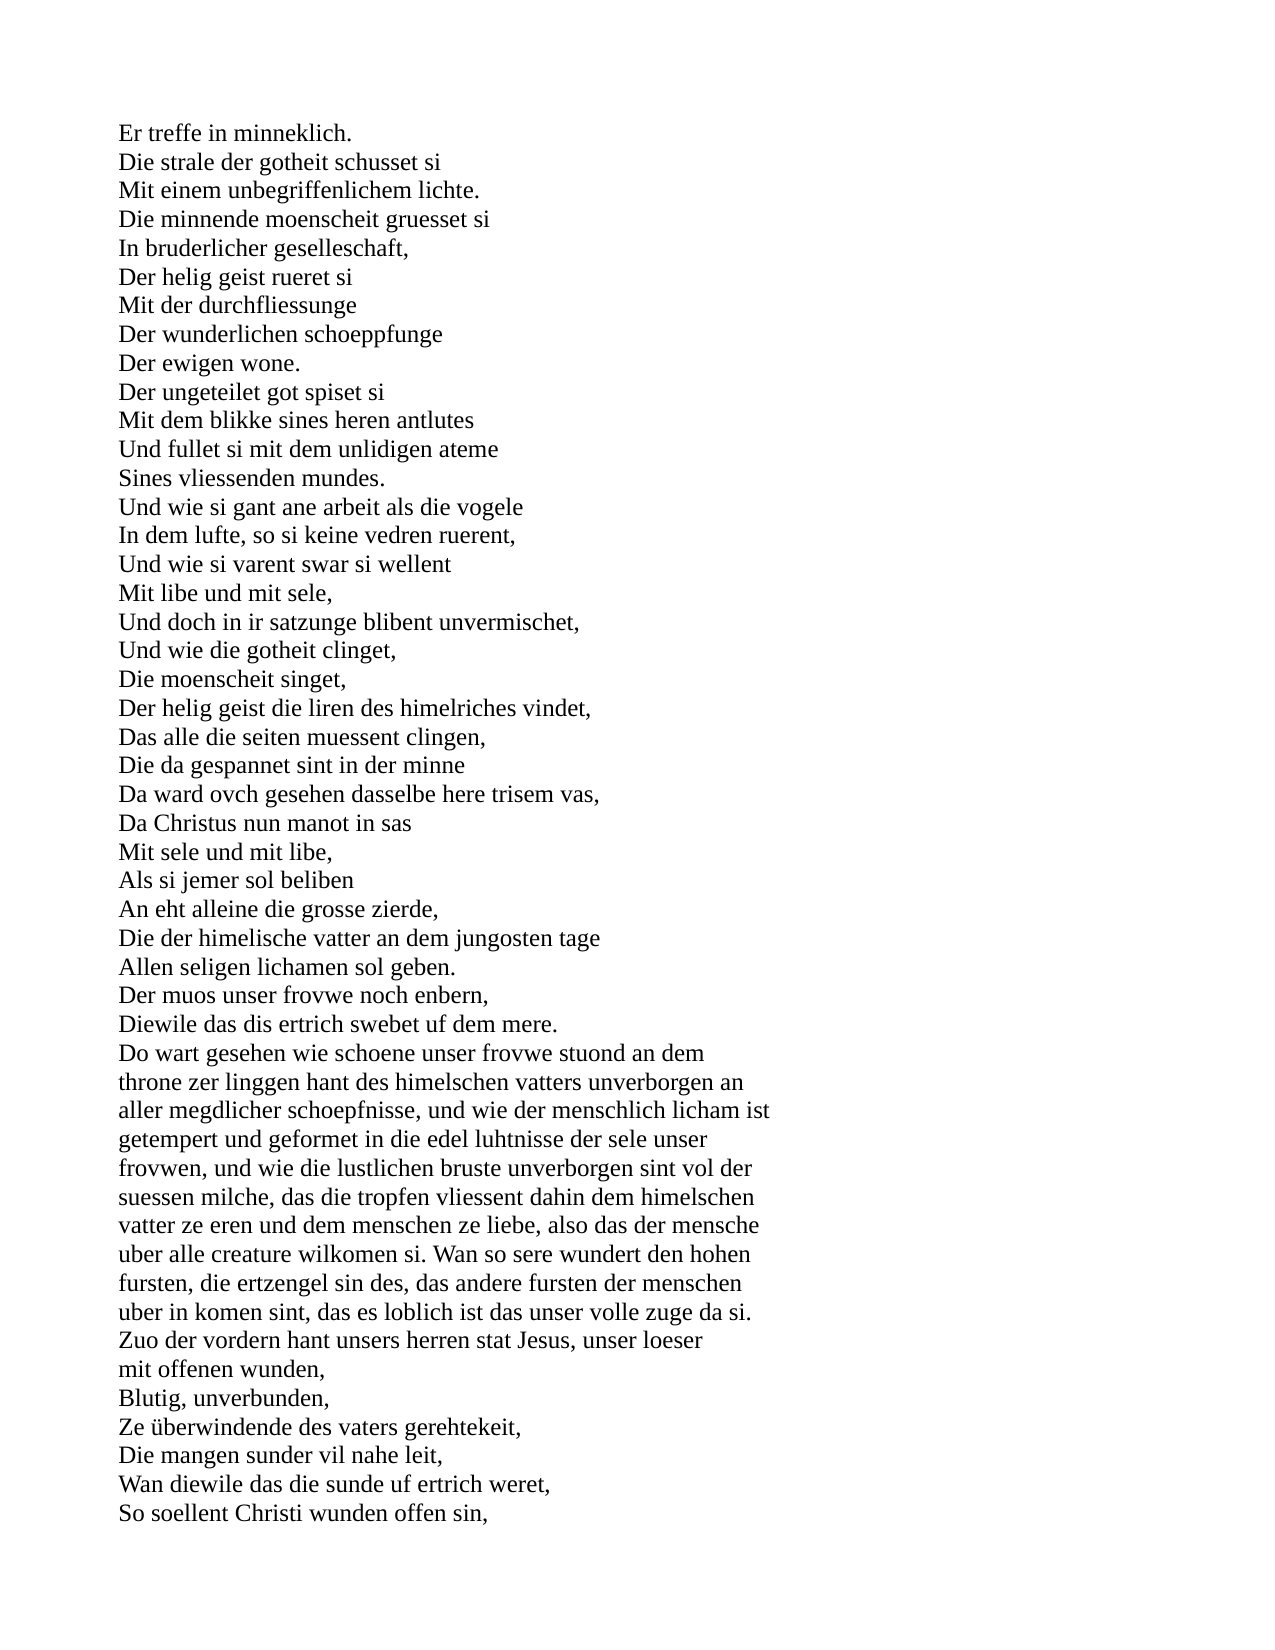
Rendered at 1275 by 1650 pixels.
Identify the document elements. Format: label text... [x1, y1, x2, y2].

text So soellent Christi wunden offen sin, [118, 1498, 1157, 1527]
text Do wart gesehen wie schoene unser frovwe stuond an dem [118, 1038, 1157, 1067]
text aller megdlicher schoepfnisse, und wie der menschlich licham ist [118, 1096, 1157, 1124]
text Er treffe in minneklich. [118, 118, 1157, 147]
text uber in komen sint, das es loblich ist das unser volle zuge da si. [118, 1297, 1157, 1326]
text suessen milche, das die tropfen vliessent dahin dem himelschen [118, 1182, 1157, 1211]
text Die der himelische vatter an dem jungosten tage [118, 923, 1157, 952]
text Der wunderlichen schoeppfunge [118, 319, 1157, 348]
text In dem lufte, so si keine vedren ruerent, [118, 521, 1157, 549]
text Und wie si gant ane arbeit als die vogele [118, 492, 1157, 521]
text Diewile das dis ertrich swebet uf dem mere. [118, 1009, 1157, 1038]
text Mit der durchfliessunge [118, 291, 1157, 319]
text mit offenen wunden, [118, 1354, 1157, 1383]
text throne zer linggen hant des himelschen vatters unverborgen an [118, 1067, 1157, 1096]
text Das alle die seiten muessent clingen, [118, 722, 1157, 751]
text uber alle creature wilkomen si. Wan so sere wundert den hohen [118, 1239, 1157, 1268]
text Mit einem unbegriffenlichem lichte. [118, 176, 1157, 204]
text Der ungeteilet got spiset si [118, 377, 1157, 406]
text Wan diewile das die sunde uf ertrich weret, [118, 1469, 1157, 1498]
text Die strale der gotheit schusset si [118, 147, 1157, 176]
text Mit dem blikke sines heren antlutes [118, 406, 1157, 434]
text Als si jemer sol beliben [118, 866, 1157, 894]
text Da Christus nun manot in sas [118, 808, 1157, 837]
text Ze überwindende des vaters gerehtekeit, [118, 1412, 1157, 1441]
text getempert und geformet in die edel luhtnisse der sele unser [118, 1124, 1157, 1153]
text Allen seligen lichamen sol geben. [118, 952, 1157, 981]
text Der helig geist rueret si [118, 262, 1157, 291]
text Blutig, unverbunden, [118, 1383, 1157, 1412]
text Der ewigen wone. [118, 348, 1157, 377]
text Da ward ovch gesehen dasselbe here trisem vas, [118, 779, 1157, 808]
text Und fullet si mit dem unlidigen ateme [118, 434, 1157, 463]
text Mit sele und mit libe, [118, 837, 1157, 866]
text Die minnende moenscheit gruesset si [118, 204, 1157, 233]
text An eht alleine die grosse zierde, [118, 894, 1157, 923]
text Und wie die gotheit clinget, [118, 636, 1157, 664]
text Der helig geist die liren des himelriches vindet, [118, 693, 1157, 722]
text In bruderlicher geselleschaft, [118, 233, 1157, 262]
text Und wie si varent swar si wellent [118, 549, 1157, 578]
text Und doch in ir satzunge blibent unvermischet, [118, 607, 1157, 636]
text Die da gespannet sint in der minne [118, 751, 1157, 779]
text Mit libe und mit sele, [118, 578, 1157, 607]
text frovwen, und wie die lustlichen bruste unverborgen sint vol der [118, 1153, 1157, 1182]
text fursten, die ertzengel sin des, das andere fursten der menschen [118, 1268, 1157, 1297]
text Der muos unser frovwe noch enbern, [118, 981, 1157, 1009]
text Sines vliessenden mundes. [118, 463, 1157, 492]
text Zuo der vordern hant unsers herren stat Jesus, unser loeser [118, 1326, 1157, 1354]
text Die moenscheit singet, [118, 664, 1157, 693]
text vatter ze eren und dem menschen ze liebe, also das der mensche [118, 1211, 1157, 1239]
text Die mangen sunder vil nahe leit, [118, 1441, 1157, 1469]
